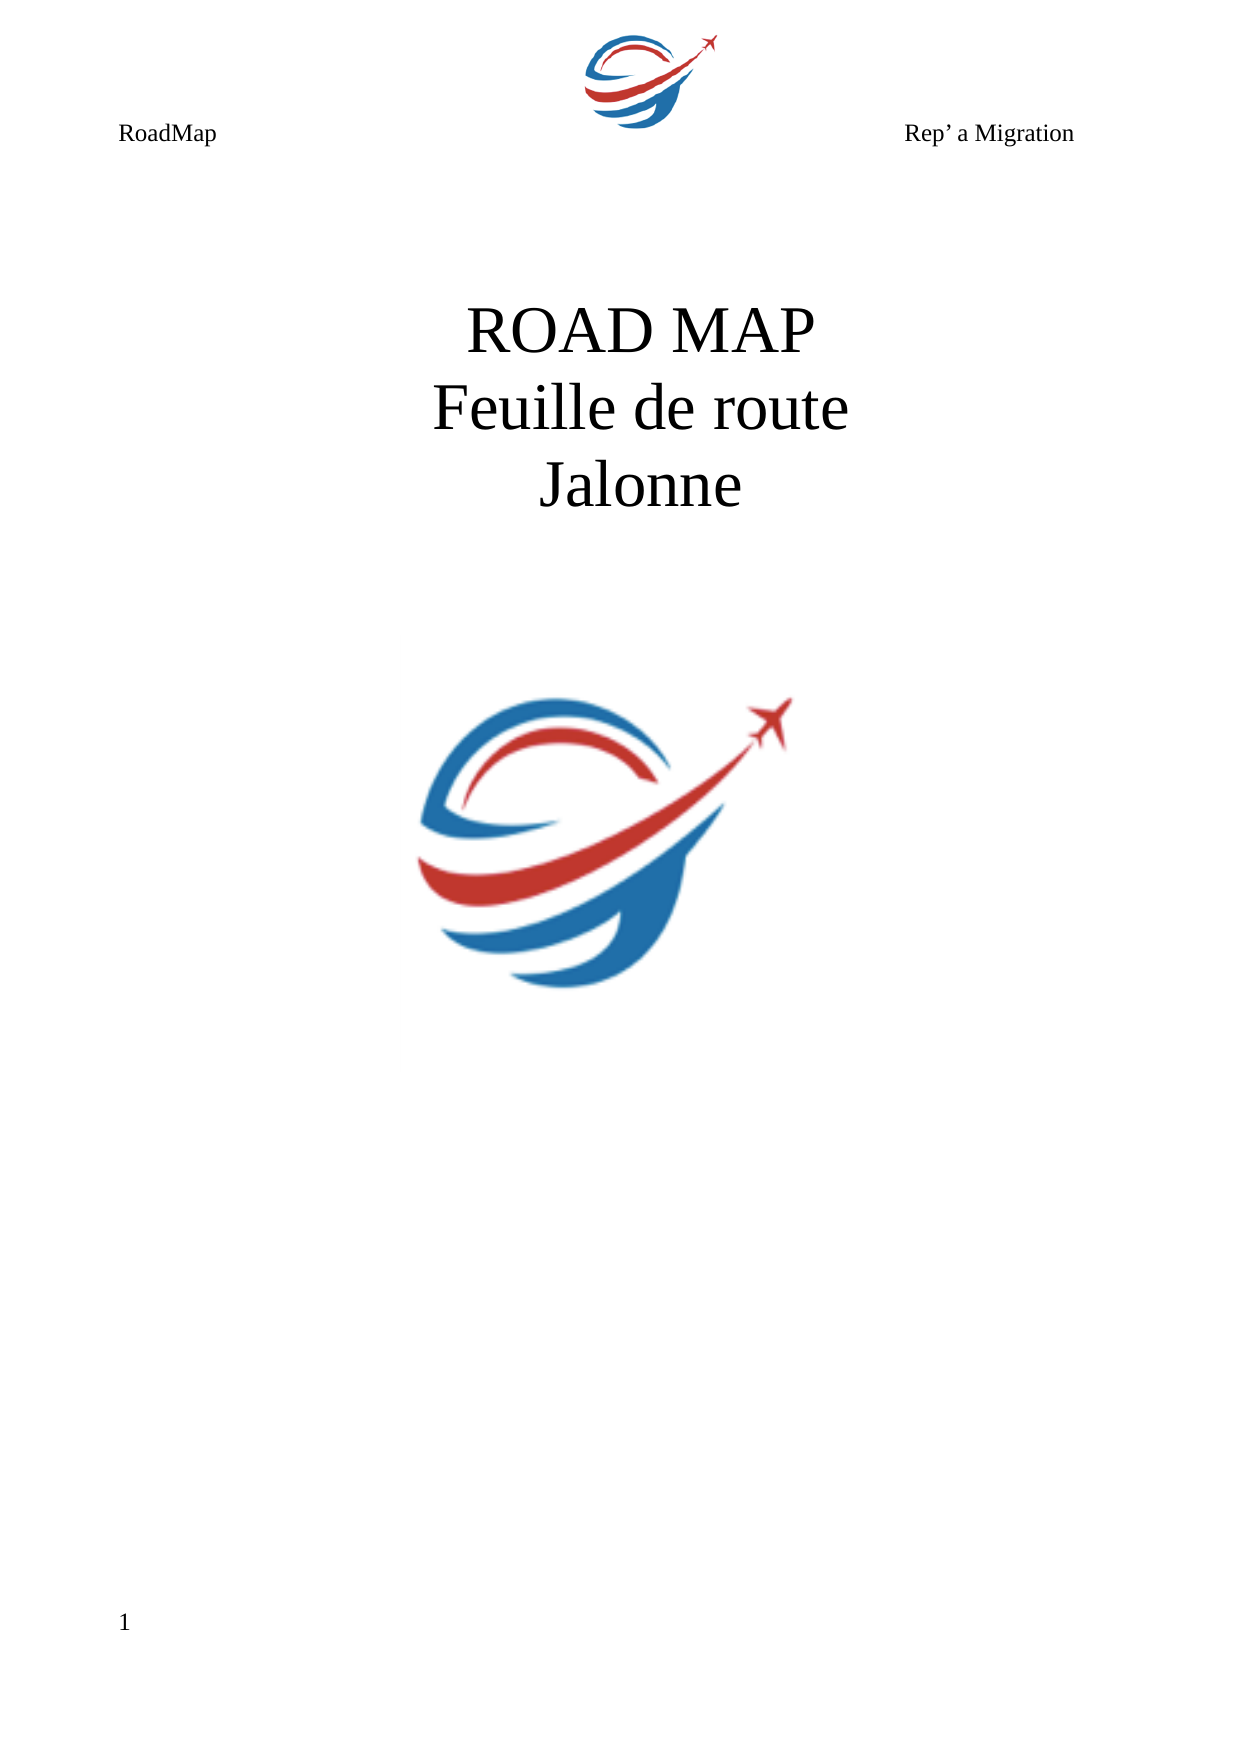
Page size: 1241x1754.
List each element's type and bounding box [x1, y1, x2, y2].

picture [400, 635, 810, 1072]
picture [577, 14, 723, 155]
